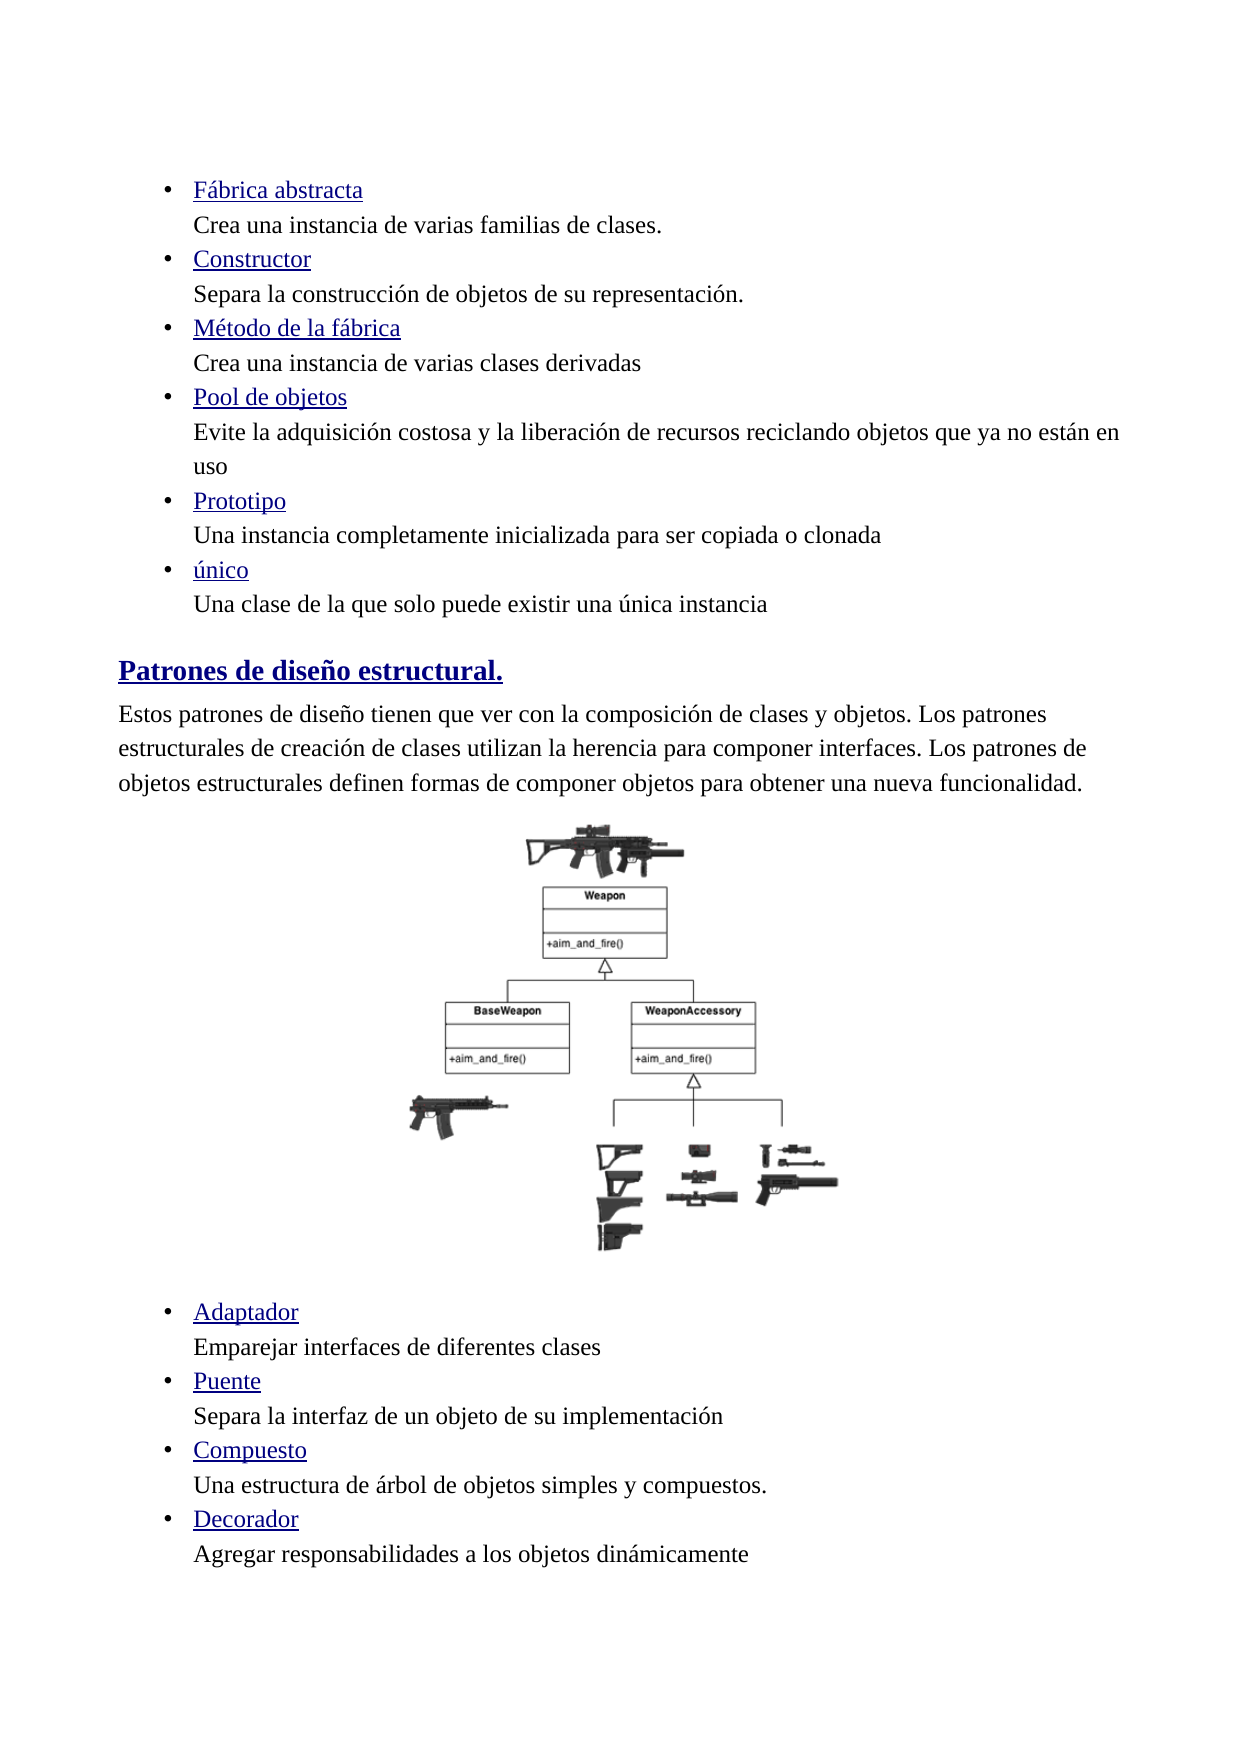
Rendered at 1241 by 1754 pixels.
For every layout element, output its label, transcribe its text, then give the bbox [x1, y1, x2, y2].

text Estos patrones de diseño tienen que ver con la composición de clases y objetos. Los patrones estructurales de creación de clases utilizan la herencia para componer interfaces. Los patrones de objetos estructurales definen formas de componer objetos para obtener una nueva funcionalidad. [118, 699, 1122, 797]
list único Una clase de la que solo puede existir una única instancia [164, 555, 1122, 618]
list Prototipo Una instancia completamente inicializada para ser copiada o clonada [164, 486, 1122, 549]
list Compuesto Una estructura de árbol de objetos simples y compuestos. [164, 1435, 1122, 1498]
subtitle Patrones de diseño estructural. [118, 653, 1122, 687]
list Adaptador Emparejar interfaces de diferentes clases [164, 1297, 1122, 1361]
list Puente Separa la interfaz de un objeto de su implementación [164, 1366, 1122, 1429]
list Constructor Separa la construcción de objetos de su representación. [164, 244, 1122, 308]
list Decorador Agregar responsabilidades a los objetos dinámicamente [164, 1504, 1122, 1567]
list Fábrica abstracta Crea una instancia de varias familias de clases. [164, 176, 1122, 239]
picture [401, 817, 840, 1259]
list Método de la fábrica Crea una instancia de varias clases derivadas [164, 313, 1122, 377]
list Pool de objetos Evite la adquisición costosa y la liberación de recursos reciclando objetos que ya no están en uso [164, 382, 1122, 480]
